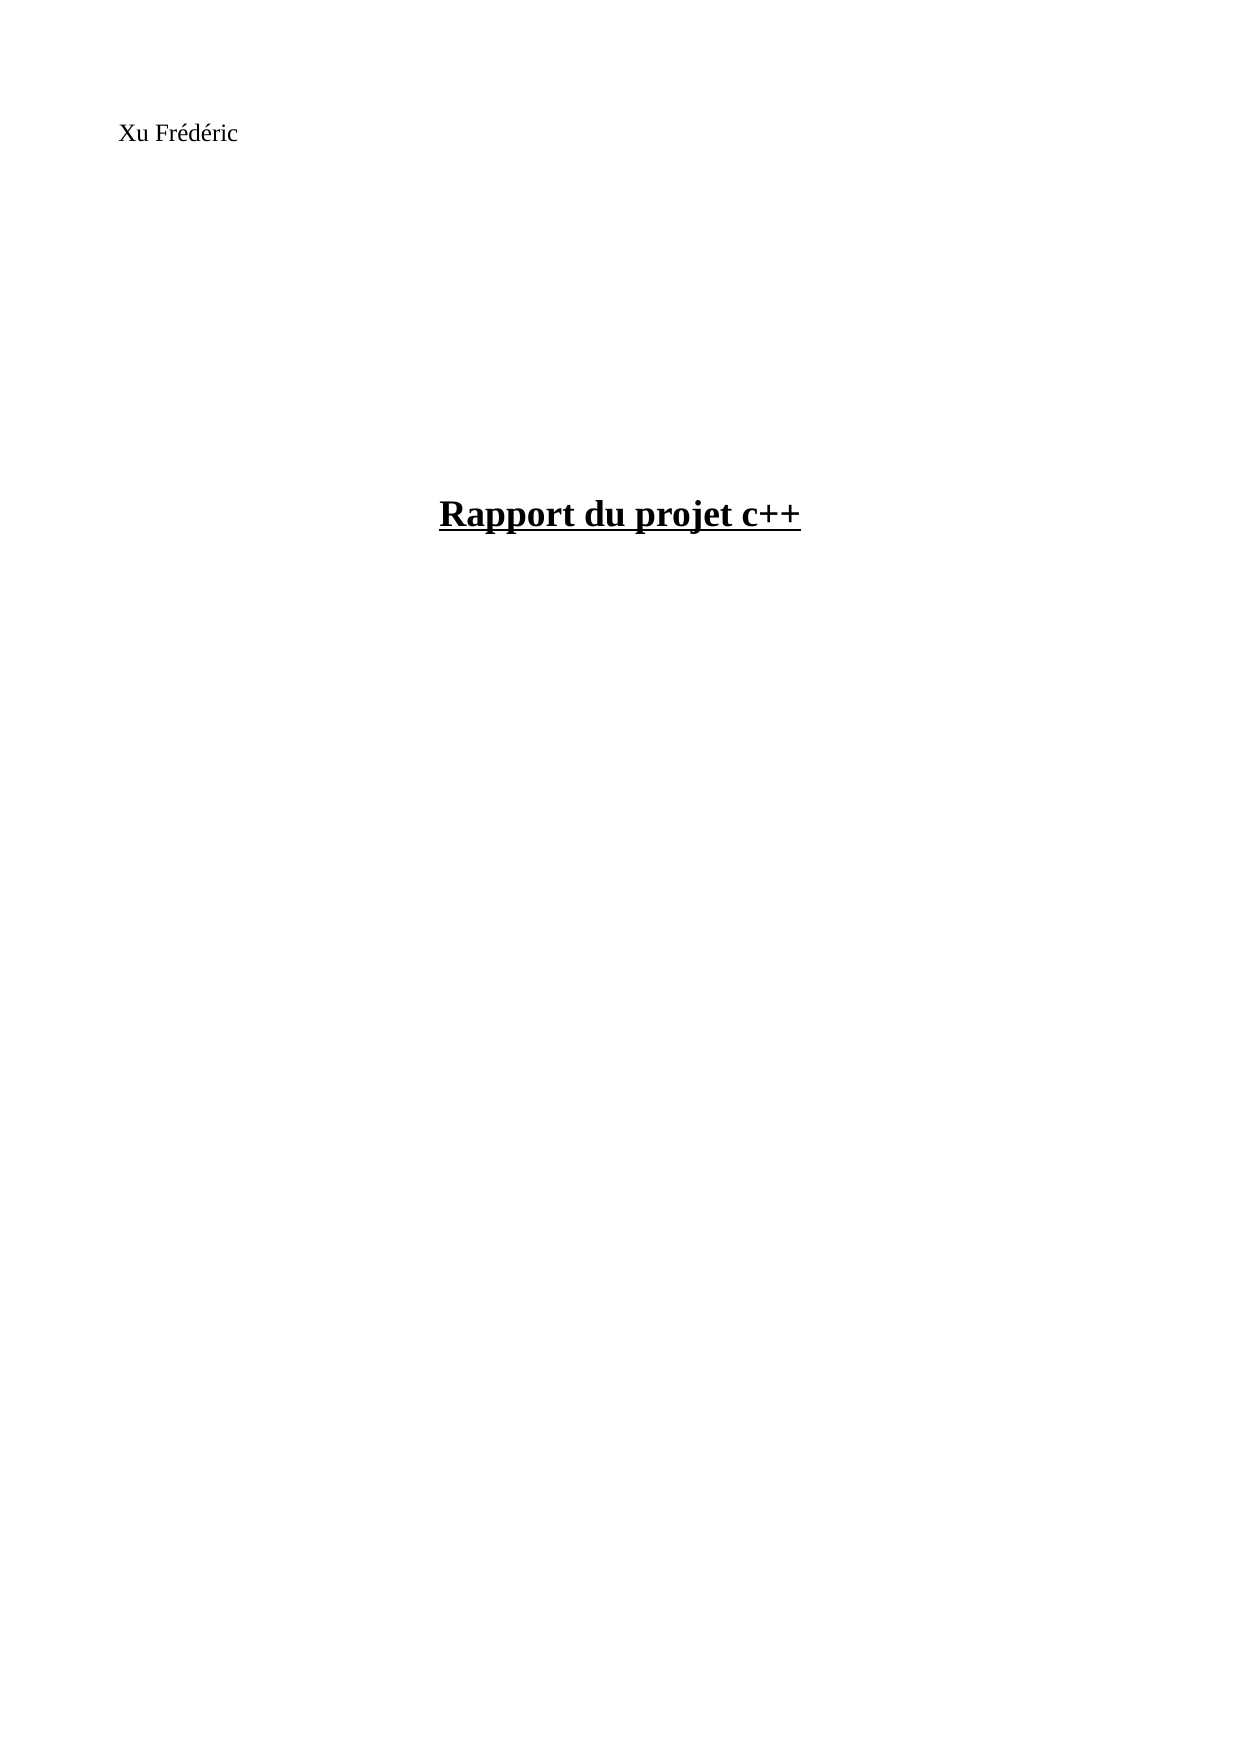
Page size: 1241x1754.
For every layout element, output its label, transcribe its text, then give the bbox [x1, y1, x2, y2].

text Xu Frédéric [118, 118, 1122, 147]
text Rapport du projet c++ [118, 492, 1122, 535]
